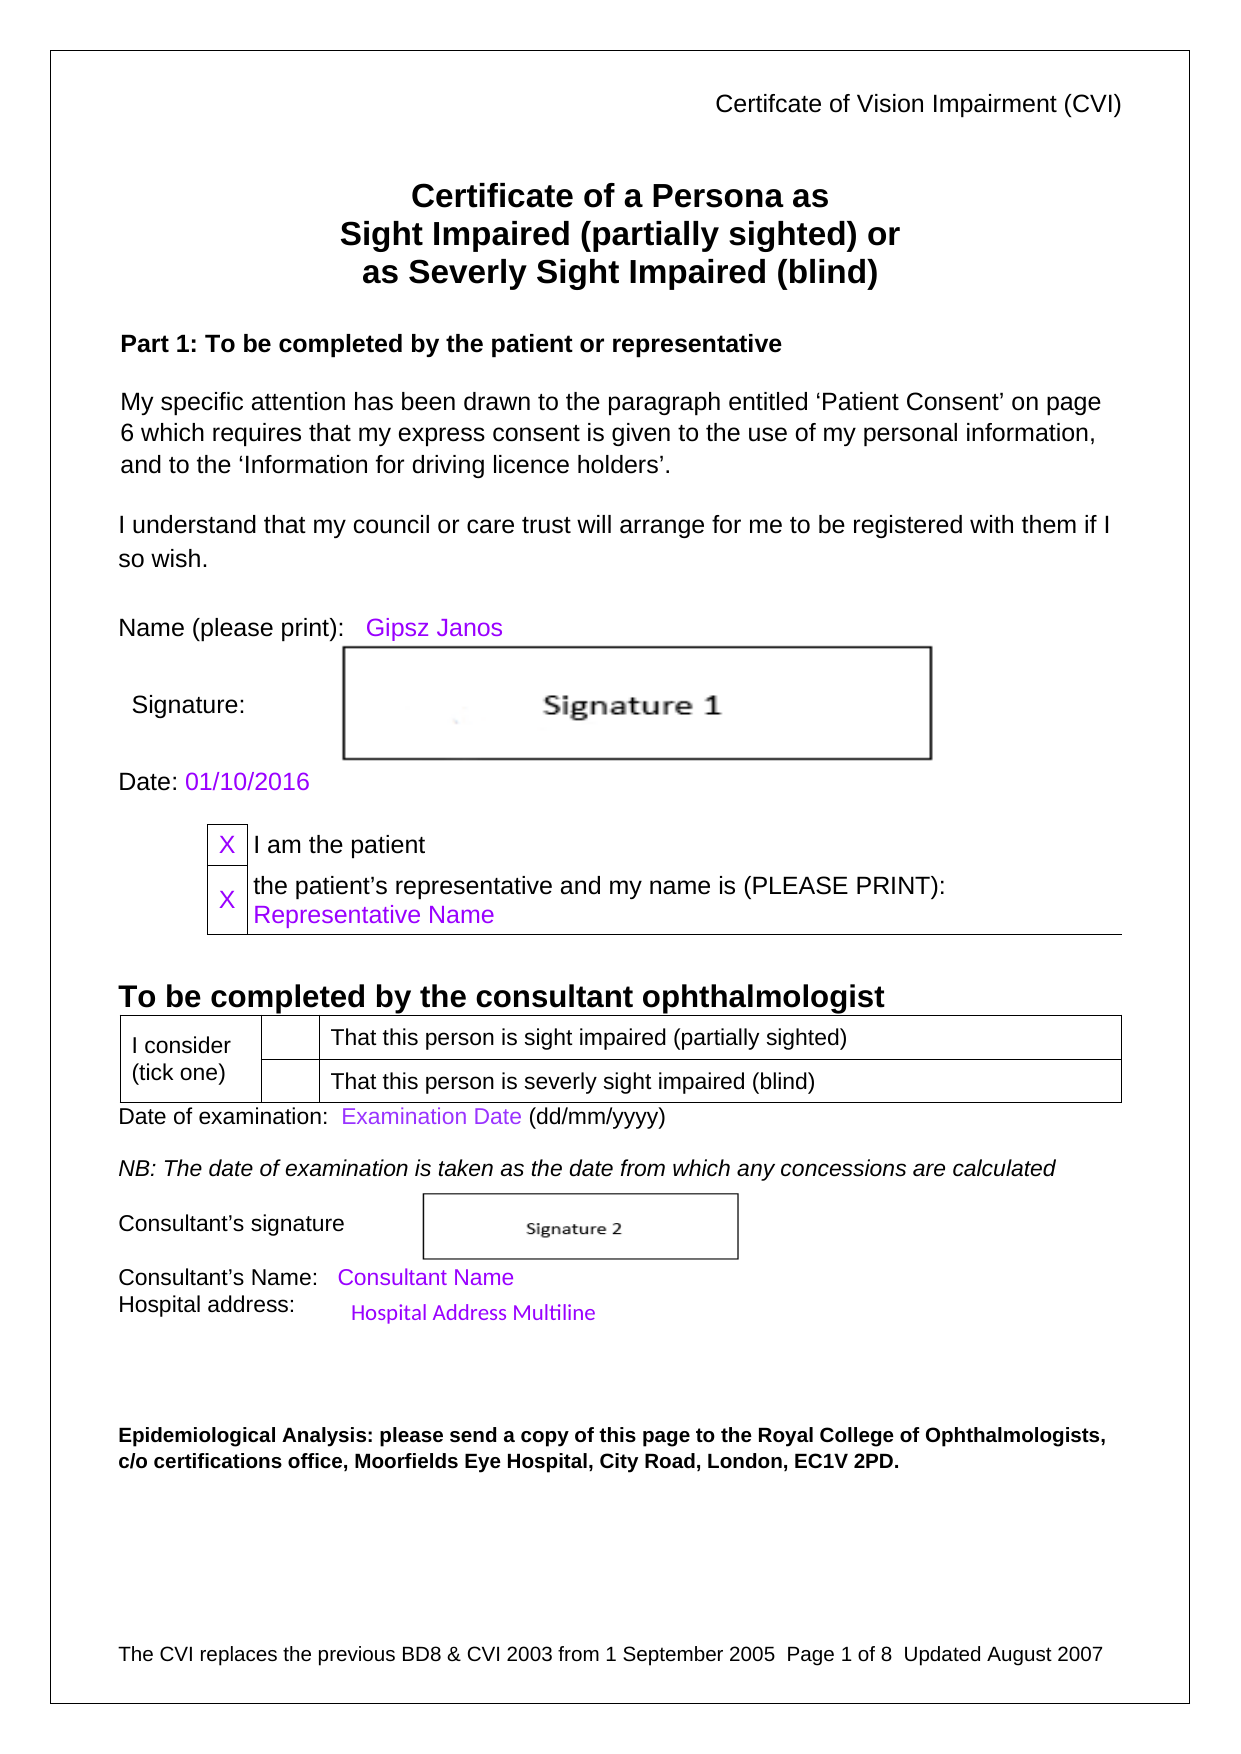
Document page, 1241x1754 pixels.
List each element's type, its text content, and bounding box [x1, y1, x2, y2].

table_header That this person is sight impaired (partially sighted) [320, 1016, 1121, 1059]
text Part 1: To be completed by the patient or representative [120, 329, 1122, 358]
text To be completed by the consultant ophthalmologist [118, 978, 1122, 1014]
picture [336, 641, 950, 768]
table_header Signature: [120, 642, 336, 767]
text Hospital Address Multiline [351, 1298, 1098, 1326]
text NB: The date of examination is taken as the date from which any concessions are calculated [118, 1155, 1122, 1182]
table_header [262, 1016, 319, 1059]
text Certificate of a Persona as [118, 176, 1122, 214]
text Name (please print): Gipsz Janos [118, 613, 1122, 642]
picture [419, 1190, 748, 1264]
table_header [950, 642, 1122, 767]
table_header I consider (tick one) [121, 1016, 261, 1102]
text Consultant’s Name: Consultant Name [118, 1264, 1122, 1412]
text Hospital address: [118, 1290, 336, 1318]
table_header Consultant’s signature [118, 1182, 408, 1264]
text Date of examination: Examination Date (dd/mm/yyyy) [118, 1103, 1122, 1129]
table_header I am the patient [248, 824, 1122, 865]
table_cell X [208, 866, 247, 934]
text My specific attention has been drawn to the paragraph entitled ‘Patient Consent’ on page 6 which requires that my express consent is given to the use of my personal information, and to the ‘Information for driving licence holders’. [120, 387, 1114, 479]
table_header [408, 1182, 1097, 1264]
text Date: 01/10/2016 [118, 767, 1122, 796]
text I understand that my council or care trust will arrange for me to be registered with them if I so wish. [118, 510, 1122, 573]
table_cell [262, 1060, 319, 1102]
table_cell That this person is severly sight impaired (blind) [320, 1060, 1121, 1102]
text Epidemiological Analysis: please send a copy of this page to the Royal College of Ophthalmologists, c/o certifications office, Moorfields Eye Hospital, City Road, London, EC1V 2PD. [118, 1397, 1112, 1473]
table_cell the patient’s representative and my name is (PLEASE PRINT): Representative Name [248, 865, 1122, 934]
table_header X [208, 825, 247, 865]
text Sight Impaired (partially sighted) or [118, 214, 1122, 252]
text as Severly Sight Impaired (blind) [118, 252, 1122, 291]
